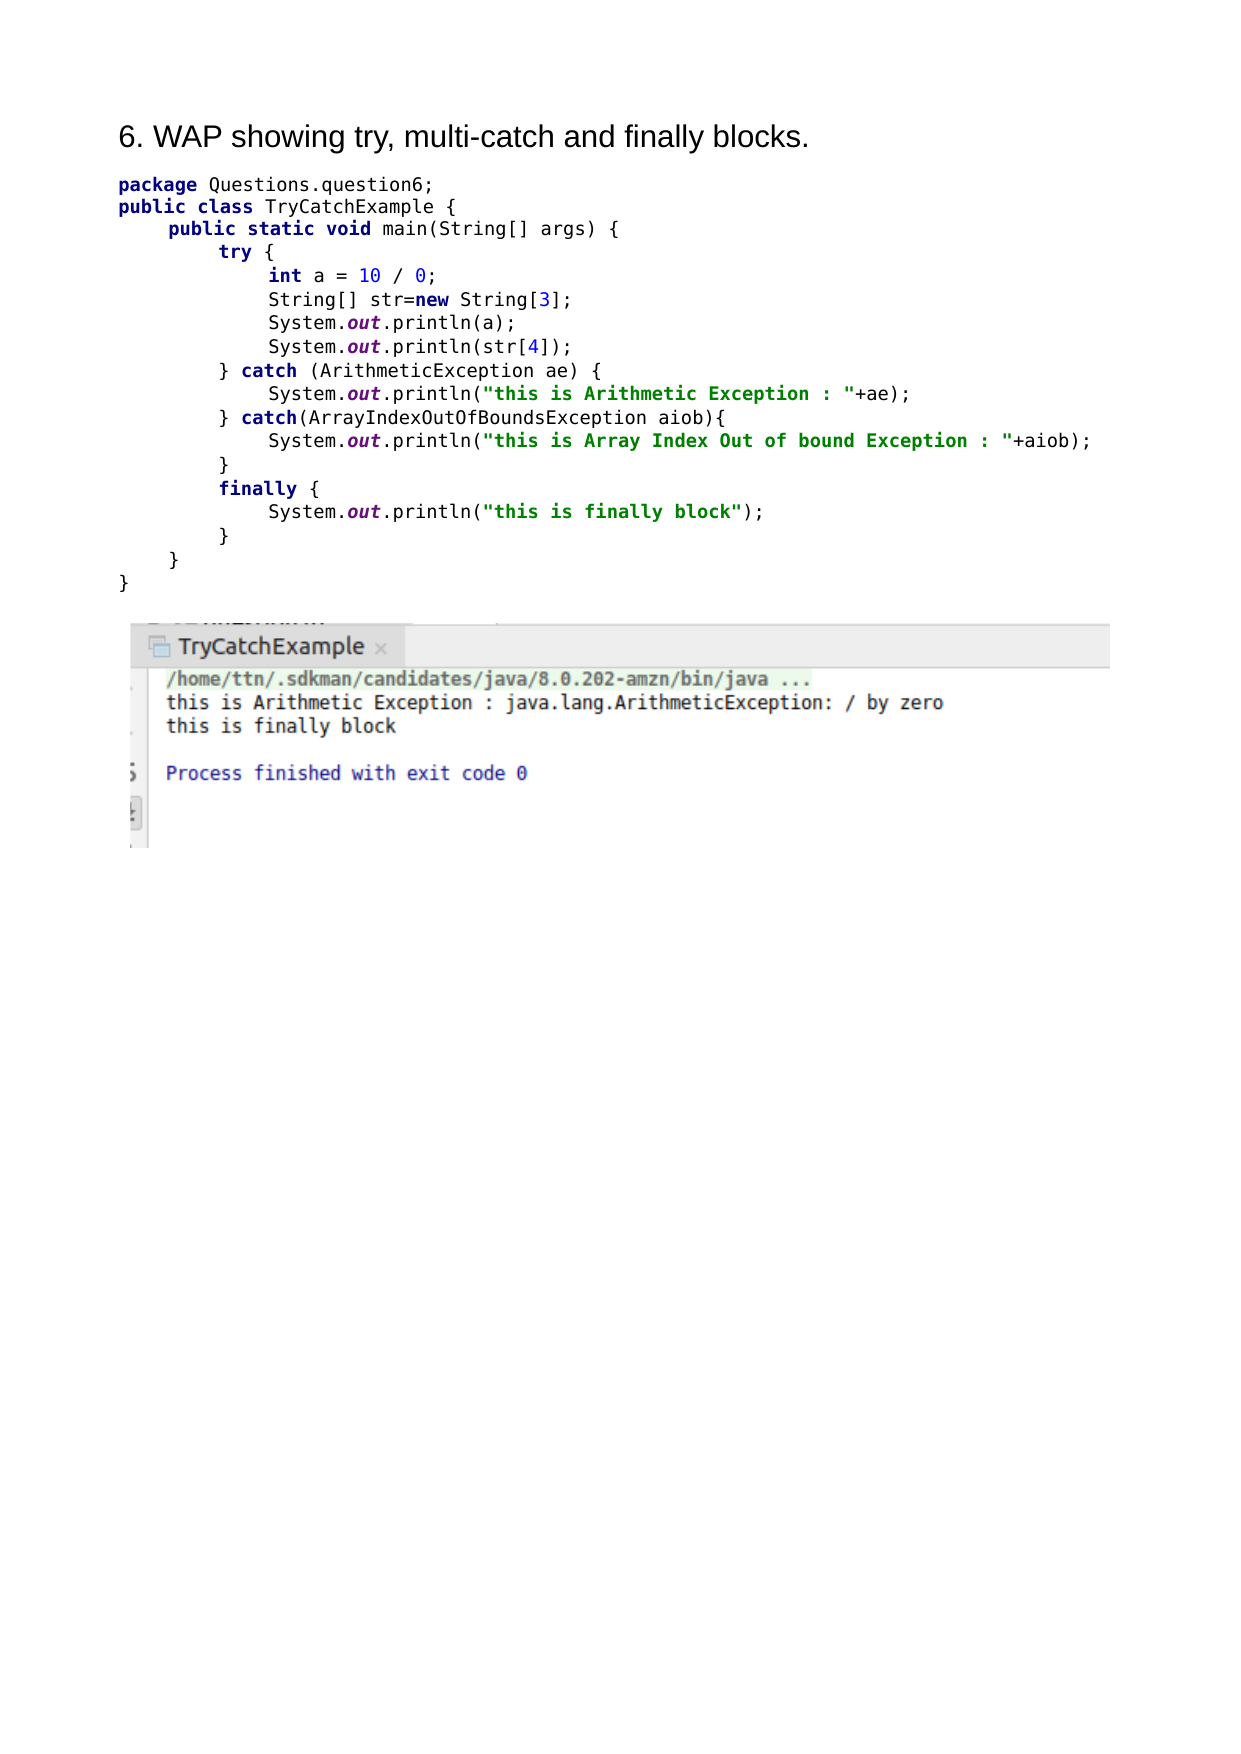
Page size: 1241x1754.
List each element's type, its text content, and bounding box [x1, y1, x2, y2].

text String[] str=new String[3]; [118, 289, 1122, 312]
text System.out.println("this is finally block"); [118, 501, 1122, 525]
text } [118, 549, 1122, 572]
text finally { [118, 478, 1122, 501]
text } [118, 525, 1122, 549]
text package Questions.question6; [118, 174, 1122, 196]
text 6. WAP showing try, multi-catch and finally blocks. [118, 118, 1122, 154]
text System.out.println(a); [118, 312, 1122, 336]
text System.out.println(str[4]); [118, 336, 1122, 359]
text System.out.println("this is Arithmetic Exception : "+ae); [118, 383, 1122, 407]
text try { [118, 241, 1122, 265]
text } catch (ArithmeticException ae) { [118, 359, 1122, 383]
picture [130, 623, 1110, 848]
text int a = 10 / 0; [118, 265, 1122, 289]
text } catch(ArrayIndexOutOfBoundsException aiob){ [118, 407, 1122, 431]
text } [118, 454, 1122, 478]
text System.out.println("this is Array Index Out of bound Exception : "+aiob); [118, 431, 1122, 454]
text public static void main(String[] args) { [118, 218, 1122, 241]
text } [118, 572, 1122, 594]
text public class TryCatchExample { [118, 196, 1122, 218]
